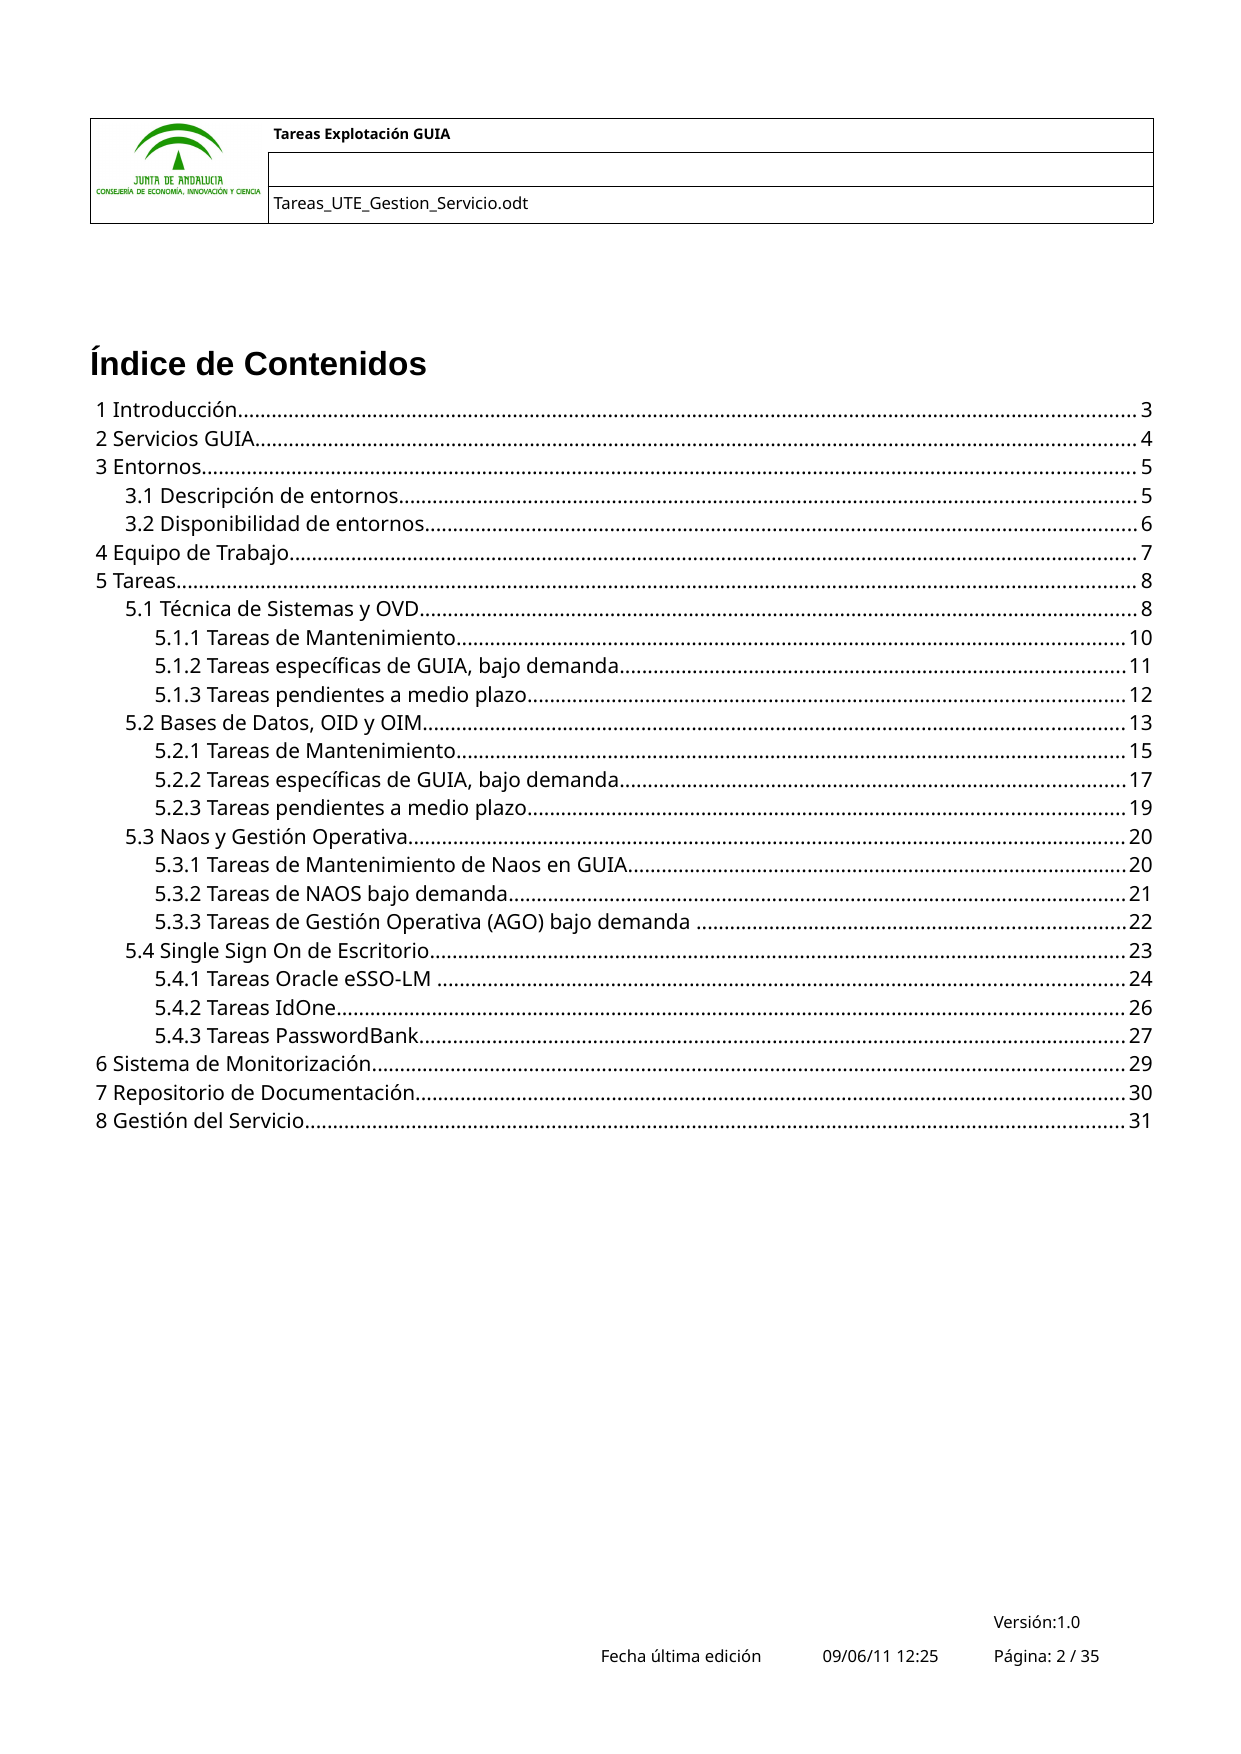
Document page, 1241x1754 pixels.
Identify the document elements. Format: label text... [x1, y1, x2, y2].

text 1 Introducción 3 [90, 395, 1152, 424]
text 5.3.3 Tareas de Gestión Operativa (AGO) bajo demanda 22 [149, 907, 1152, 936]
text 4 Equipo de Trabajo 7 [90, 538, 1152, 566]
text 6 Sistema de Monitorización 29 [90, 1049, 1152, 1078]
text 5.3.2 Tareas de NAOS bajo demanda 21 [149, 879, 1152, 907]
text 7 Repositorio de Documentación 30 [90, 1078, 1152, 1106]
text 5.3.1 Tareas de Mantenimiento de Naos en GUIA 20 [149, 850, 1152, 879]
text 5.4.1 Tareas Oracle eSSO-LM 24 [149, 964, 1152, 993]
text 5.4.2 Tareas IdOne 26 [149, 993, 1152, 1021]
text 3.1 Descripción de entornos 5 [119, 481, 1152, 509]
text 5.2 Bases de Datos, OID y OIM 13 [119, 708, 1152, 737]
text 3.2 Disponibilidad de entornos 6 [119, 509, 1152, 538]
text 5.2.2 Tareas específicas de GUIA, bajo demanda 17 [149, 765, 1152, 793]
text 5.4 Single Sign On de Escritorio 23 [119, 936, 1152, 964]
text 5.4.3 Tareas PasswordBank 27 [149, 1021, 1152, 1049]
text 5.2.1 Tareas de Mantenimiento 15 [149, 737, 1152, 765]
picture [95, 123, 262, 198]
text 5.1 Técnica de Sistemas y OVD 8 [119, 594, 1152, 623]
text 5.2.3 Tareas pendientes a medio plazo 19 [149, 793, 1152, 822]
text 2 Servicios GUIA 4 [90, 424, 1152, 452]
text 3 Entornos 5 [90, 452, 1152, 481]
text 5 Tareas 8 [90, 566, 1152, 594]
text 5.1.3 Tareas pendientes a medio plazo 12 [149, 680, 1152, 708]
text 8 Gestión del Servicio 31 [90, 1106, 1152, 1135]
subtitle Índice de Contenidos [90, 346, 1152, 383]
text 5.1.2 Tareas específicas de GUIA, bajo demanda 11 [149, 651, 1152, 680]
text 5.1.1 Tareas de Mantenimiento 10 [149, 623, 1152, 651]
text 5.3 Naos y Gestión Operativa 20 [119, 822, 1152, 850]
